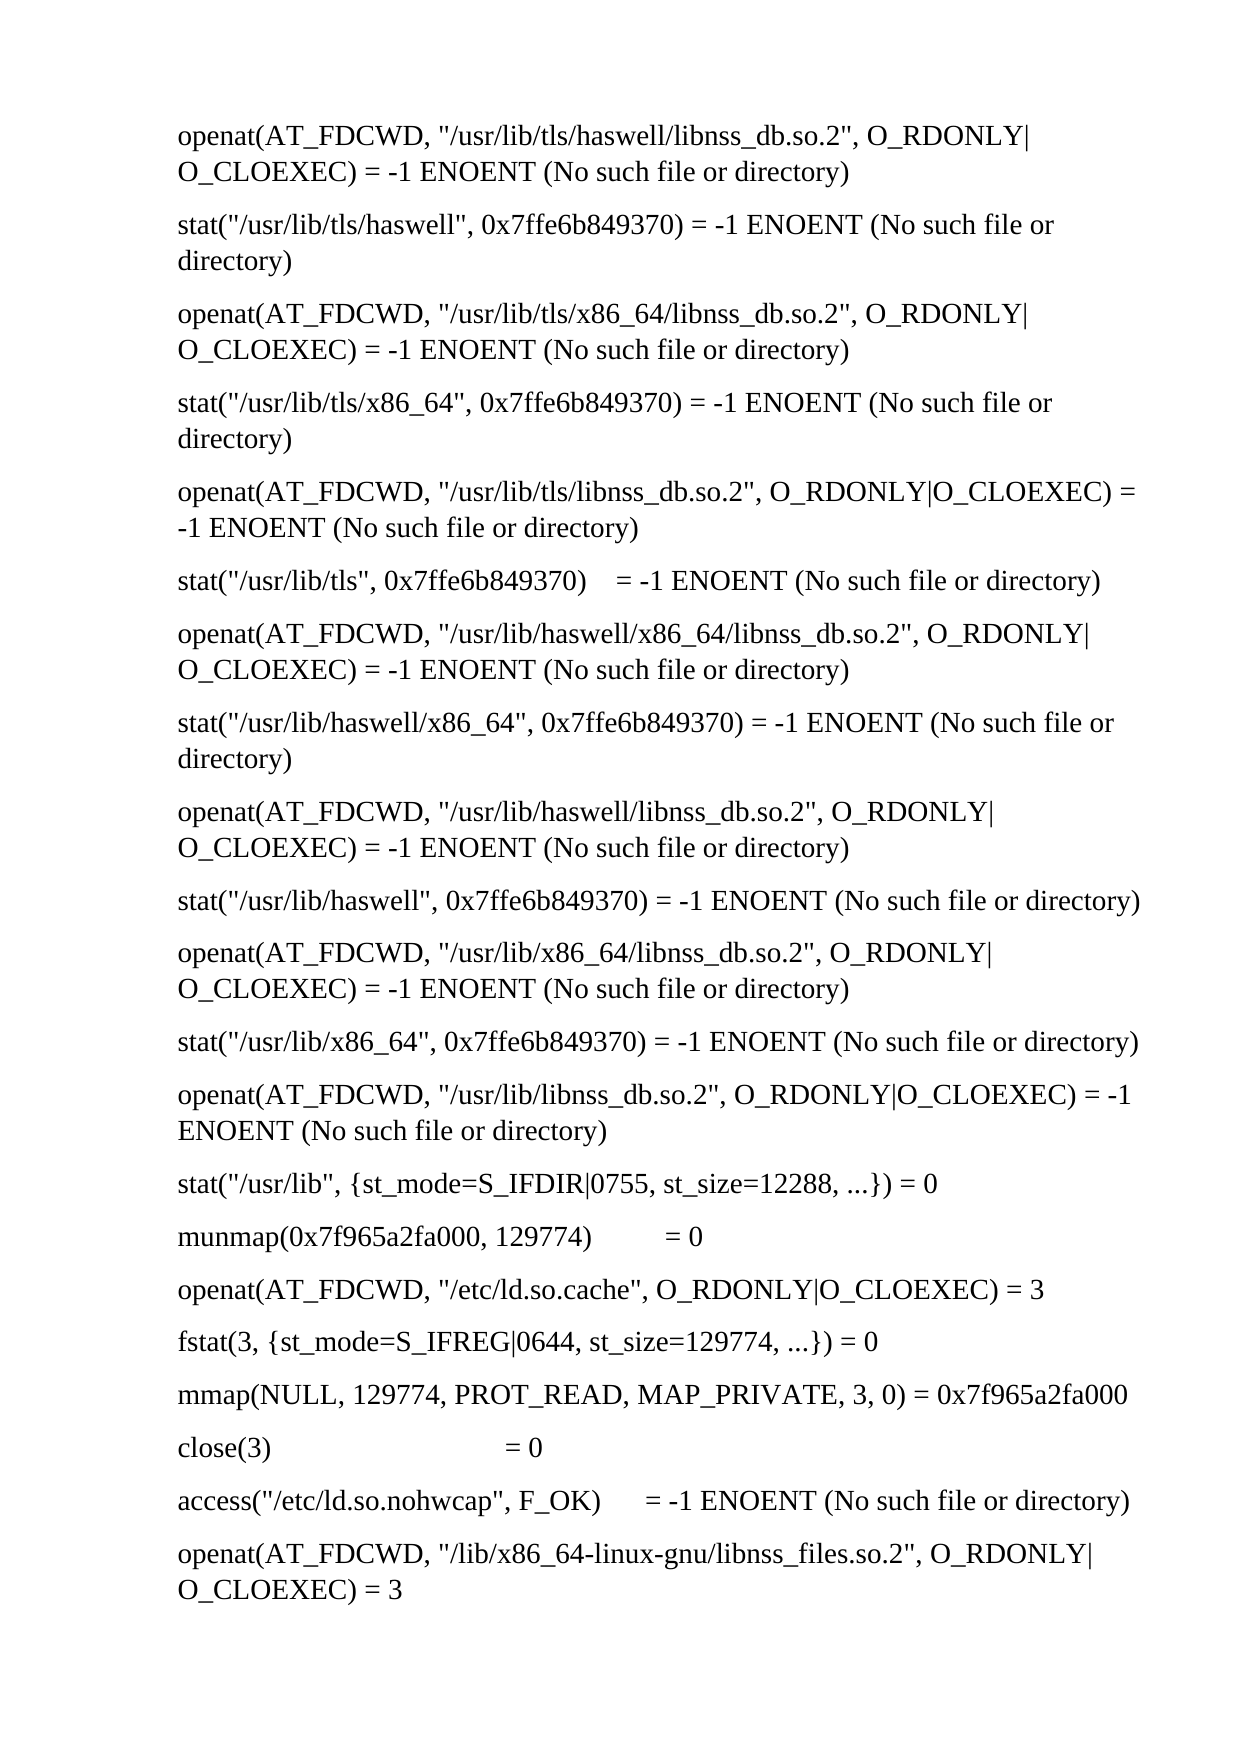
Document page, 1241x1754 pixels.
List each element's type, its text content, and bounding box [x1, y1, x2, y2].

text munmap(0x7f965a2fa000, 129774) = 0 [177, 1219, 1152, 1252]
text stat("/usr/lib/haswell", 0x7ffe6b849370) = -1 ENOENT (No such file or directory) [177, 883, 1152, 916]
text openat(AT_FDCWD, "/usr/lib/haswell/libnss_db.so.2", O_RDONLY|O_CLOEXEC) = -1 ENOENT (No such file or directory) [177, 794, 1152, 863]
text stat("/usr/lib/haswell/x86_64", 0x7ffe6b849370) = -1 ENOENT (No such file or directory) [177, 705, 1152, 774]
text access("/etc/ld.so.nohwcap", F_OK) = -1 ENOENT (No such file or directory) [177, 1483, 1152, 1517]
text openat(AT_FDCWD, "/usr/lib/tls/x86_64/libnss_db.so.2", O_RDONLY|O_CLOEXEC) = -1 ENOENT (No such file or directory) [177, 296, 1152, 366]
text openat(AT_FDCWD, "/usr/lib/libnss_db.so.2", O_RDONLY|O_CLOEXEC) = -1 ENOENT (No such file or directory) [177, 1077, 1152, 1147]
text close(3) = 0 [177, 1430, 1152, 1464]
text openat(AT_FDCWD, "/lib/x86_64-linux-gnu/libnss_files.so.2", O_RDONLY|O_CLOEXEC) = 3 [177, 1536, 1152, 1606]
text stat("/usr/lib/x86_64", 0x7ffe6b849370) = -1 ENOENT (No such file or directory) [177, 1024, 1152, 1058]
text stat("/usr/lib", {st_mode=S_IFDIR|0755, st_size=12288, ...}) = 0 [177, 1166, 1152, 1200]
text openat(AT_FDCWD, "/usr/lib/tls/libnss_db.so.2", O_RDONLY|O_CLOEXEC) = -1 ENOENT (No such file or directory) [177, 474, 1152, 544]
text openat(AT_FDCWD, "/usr/lib/haswell/x86_64/libnss_db.so.2", O_RDONLY|O_CLOEXEC) = -1 ENOENT (No such file or directory) [177, 616, 1152, 685]
text stat("/usr/lib/tls/x86_64", 0x7ffe6b849370) = -1 ENOENT (No such file or directory) [177, 385, 1152, 455]
text mmap(NULL, 129774, PROT_READ, MAP_PRIVATE, 3, 0) = 0x7f965a2fa000 [177, 1377, 1152, 1411]
text openat(AT_FDCWD, "/etc/ld.so.cache", O_RDONLY|O_CLOEXEC) = 3 [177, 1272, 1152, 1305]
text stat("/usr/lib/tls", 0x7ffe6b849370) = -1 ENOENT (No such file or directory) [177, 563, 1152, 596]
text openat(AT_FDCWD, "/usr/lib/x86_64/libnss_db.so.2", O_RDONLY|O_CLOEXEC) = -1 ENOENT (No such file or directory) [177, 935, 1152, 1005]
text fstat(3, {st_mode=S_IFREG|0644, st_size=129774, ...}) = 0 [177, 1324, 1152, 1358]
text stat("/usr/lib/tls/haswell", 0x7ffe6b849370) = -1 ENOENT (No such file or directory) [177, 207, 1152, 277]
text openat(AT_FDCWD, "/usr/lib/tls/haswell/libnss_db.so.2", O_RDONLY|O_CLOEXEC) = -1 ENOENT (No such file or directory) [177, 118, 1152, 188]
